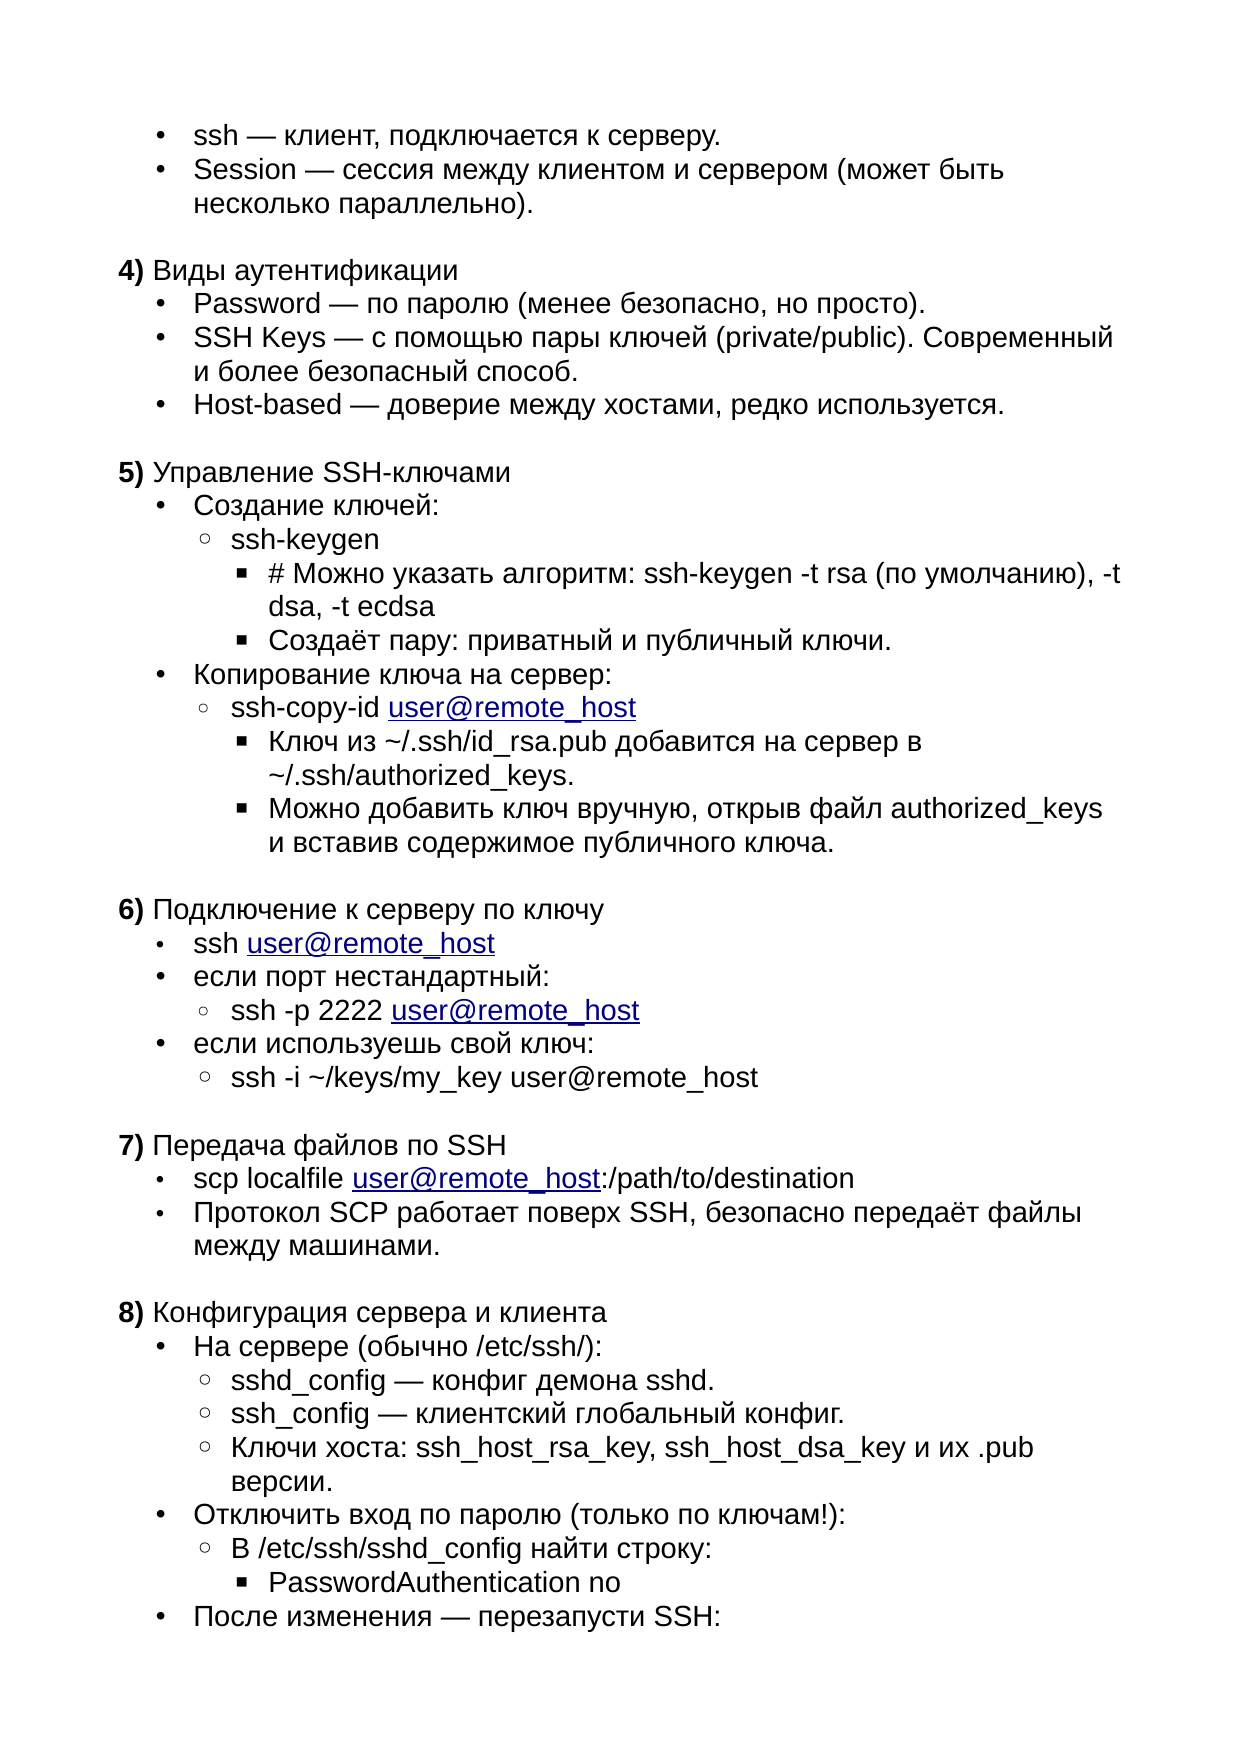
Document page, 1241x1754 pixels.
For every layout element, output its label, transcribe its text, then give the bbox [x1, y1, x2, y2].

list После изменения — перезапусти SSH: [156, 1598, 1122, 1632]
list ssh — клиент, подключается к серверу. [156, 118, 1122, 152]
list если порт нестандартный: [156, 959, 1122, 993]
list Протокол SCP работает поверх SSH, безопасно передаёт файлы между машинами. [156, 1194, 1122, 1262]
text 5) Управление SSH-ключами [118, 454, 1122, 488]
text 8) Конфигурация сервера и клиента [118, 1295, 1122, 1329]
list ssh-copy-id user@remote_host [193, 690, 1122, 724]
list SSH Keys — с помощью пары ключей (private/public). Современный и более безопасный способ. [156, 320, 1122, 387]
text 6) Подключение к серверу по ключу [118, 892, 1122, 926]
text 4) Виды аутентификации [118, 253, 1122, 286]
list Создание ключей: [156, 488, 1122, 522]
list Ключ из ~/.ssh/id_rsa.pub добавится на сервер в ~/.ssh/authorized_keys. [231, 724, 1122, 791]
list ssh-keygen [193, 522, 1122, 556]
list ssh_config — клиентский глобальный конфиг. [193, 1396, 1122, 1430]
list Копирование ключа на сервер: [156, 657, 1122, 690]
list Session — сессия между клиентом и сервером (может быть несколько параллельно). [156, 152, 1122, 219]
list Ключи хоста: ssh_host_rsa_key, ssh_host_dsa_key и их .pub версии. [193, 1430, 1122, 1497]
list если используешь свой ключ: [156, 1026, 1122, 1060]
list Password — по паролю (менее безопасно, но просто). [156, 286, 1122, 320]
list На сервере (обычно /etc/ssh/): [156, 1329, 1122, 1362]
list sshd_config — конфиг демона sshd. [193, 1362, 1122, 1396]
text 7) Передача файлов по SSH [118, 1127, 1122, 1161]
list Можно добавить ключ вручную, открыв файл authorized_keys и вставив содержимое публичного ключа. [231, 791, 1122, 858]
list Host-based — доверие между хостами, редко используется. [156, 387, 1122, 421]
list В /etc/ssh/sshd_config найти строку: [193, 1531, 1122, 1565]
list ssh user@remote_host [156, 926, 1122, 959]
list PasswordAuthentication no [231, 1565, 1122, 1598]
list ssh -i ~/keys/my_key user@remote_host [193, 1060, 1122, 1094]
list # Можно указать алгоритм: ssh-keygen -t rsa (по умолчанию), -t dsa, -t ecdsa [231, 556, 1122, 623]
list ssh -p 2222 user@remote_host [193, 993, 1122, 1026]
list Отключить вход по паролю (только по ключам!): [156, 1497, 1122, 1531]
list Создаёт пару: приватный и публичный ключи. [231, 623, 1122, 657]
list scp localfile user@remote_host:/path/to/destination [156, 1161, 1122, 1194]
